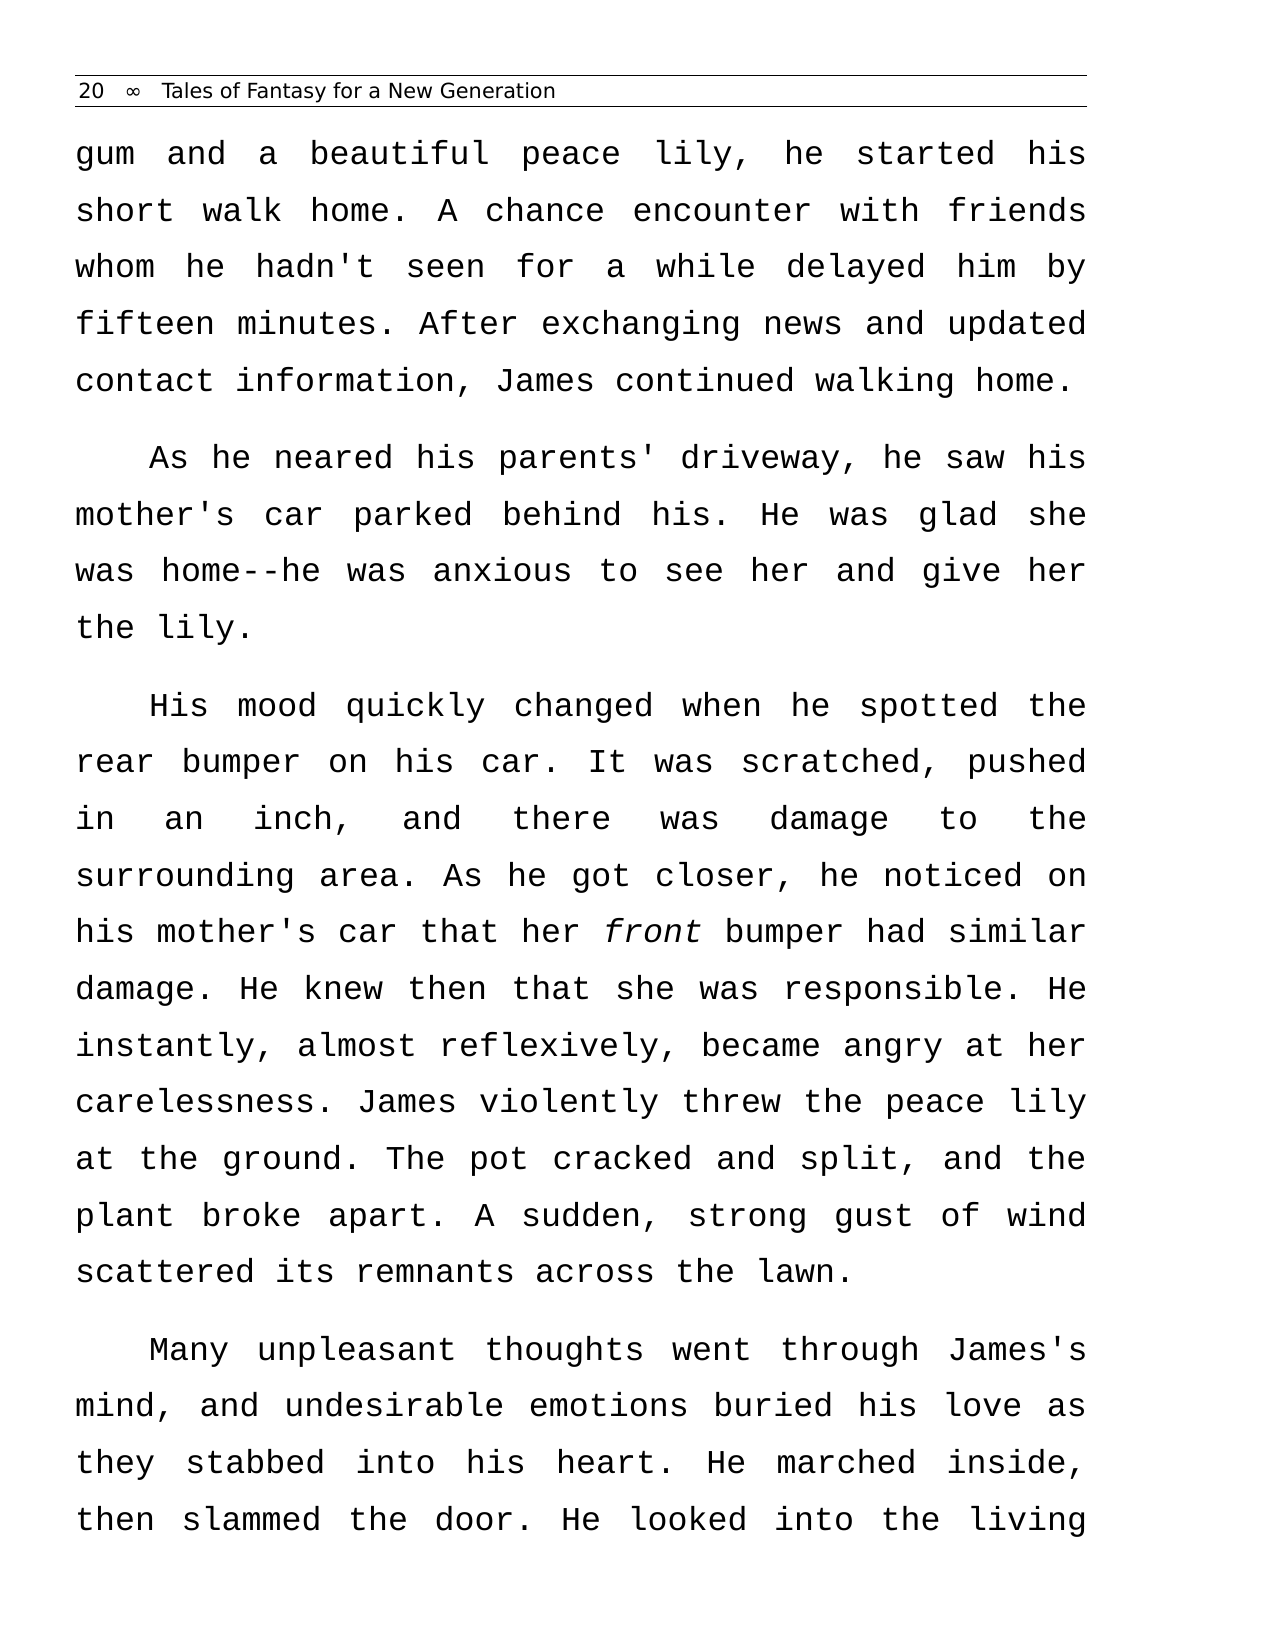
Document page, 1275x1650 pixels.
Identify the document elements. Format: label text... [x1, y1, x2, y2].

text As he neared his parents' driveway, he saw his mother's car parked behind his. He was glad she was home--he was anxious to see her and give her the lily. [75, 441, 1087, 648]
text Many unpleasant thoughts went through James's mind, and undesirable emotions buried his love as they stabbed into his heart. He marched inside, then slammed the door. He looked into the living [75, 1332, 1087, 1540]
text gum and a beautiful peace lily, he started his short walk home. A chance encounter with friends whom he hadn't seen for a while delayed him by fifteen minutes. After exchanging news and updated contact information, James continued walking home. [75, 137, 1087, 401]
text His mood quickly changed when he spotted the rear bumper on his car. It was scratched, pushed in an inch, and there was damage to the surrounding area. As he got closer, he noticed on his mother's car that her front bumper had similar damage. He knew then that she was responsible. He instantly, almost reflexively, became angry at her carelessness. James violently threw the peace lily at the ground. The pot cracked and split, and the plant broke apart. A sudden, strong gust of wind scattered its remnants across the lawn. [75, 688, 1087, 1293]
